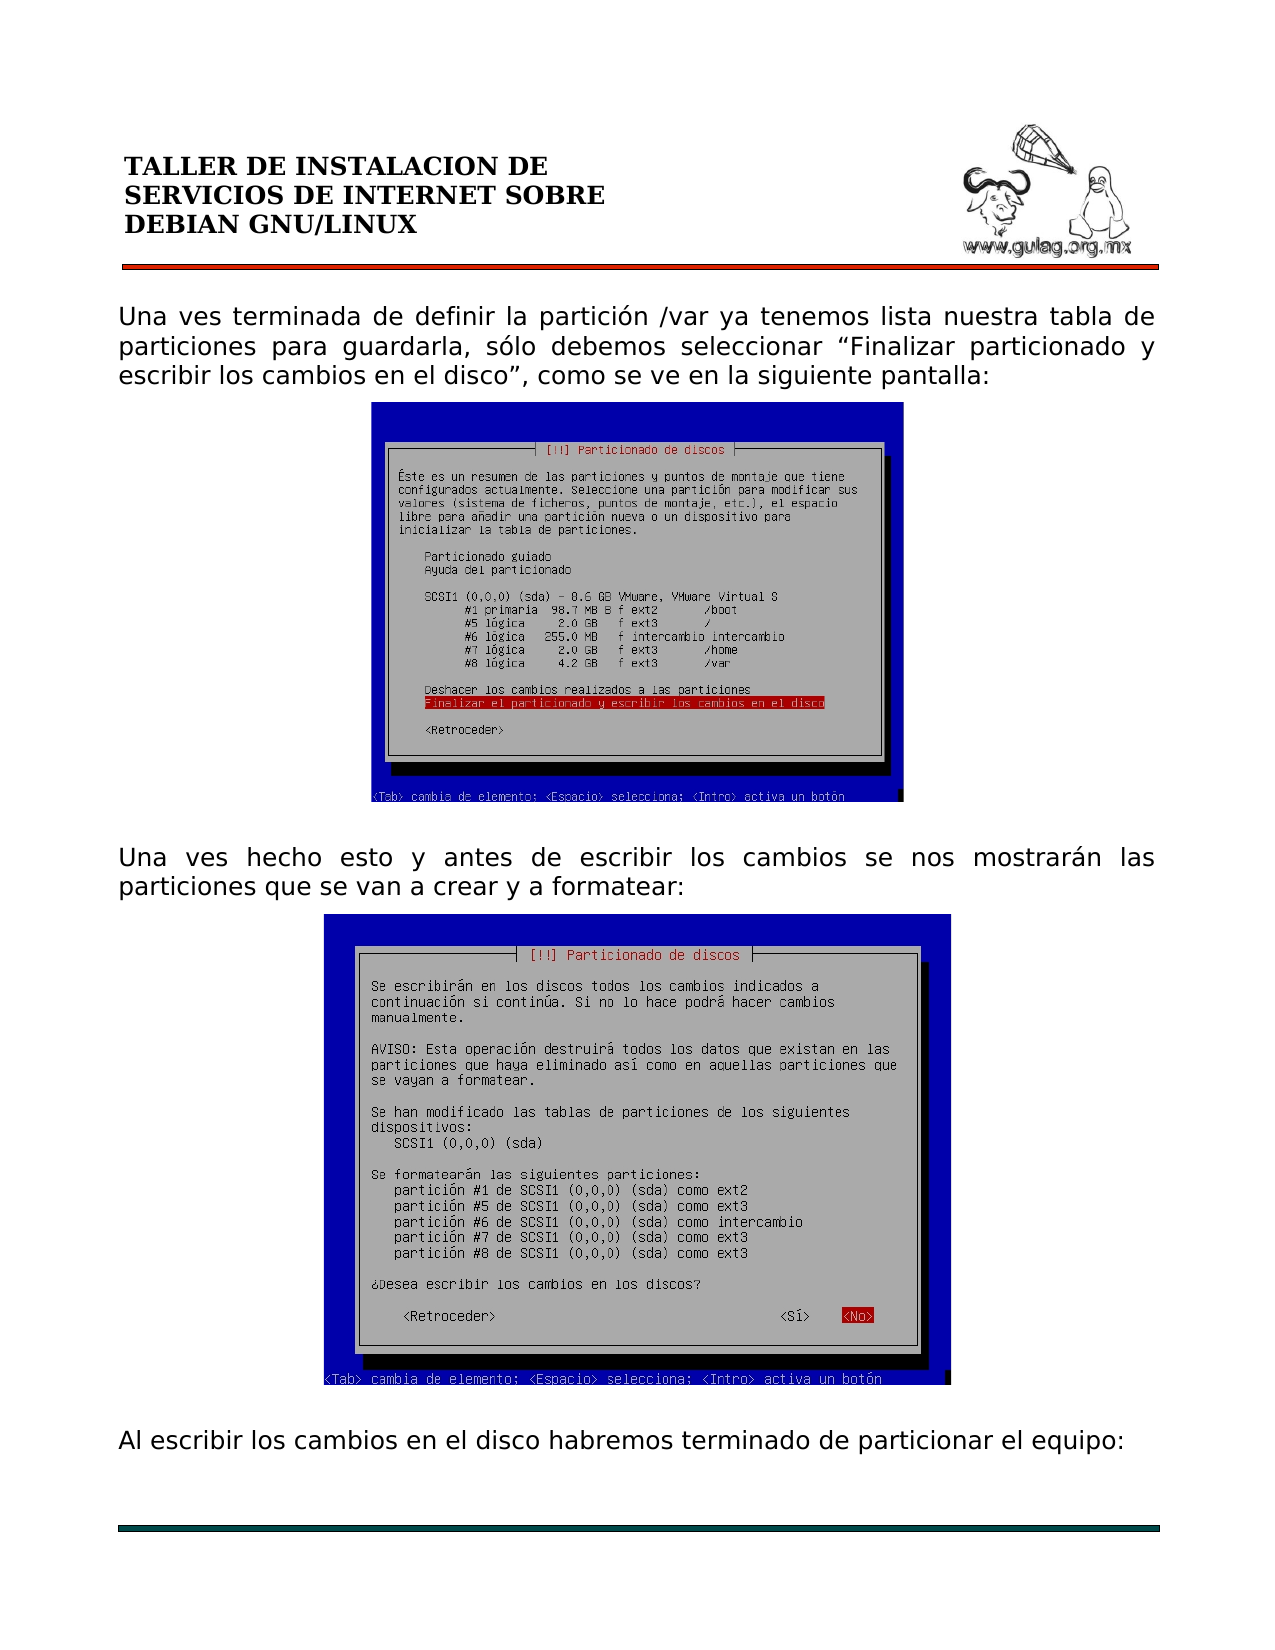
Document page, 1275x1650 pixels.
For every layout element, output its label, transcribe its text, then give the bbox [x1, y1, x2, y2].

text Una ves hecho esto y antes de escribir los cambios se nos mostrarán las particiones que se van a crear y a formatear: [118, 843, 1157, 902]
text Al escribir los cambios en el disco habremos terminado de particionar el equipo: [118, 1426, 1157, 1456]
picture [323, 914, 952, 1385]
picture [961, 122, 1132, 260]
picture [371, 402, 904, 802]
text Una ves terminada de definir la partición /var ya tenemos lista nuestra tabla de particiones para guardarla, sólo debemos seleccionar “Finalizar particionado y escribir los cambios en el disco”, como se ve en la siguiente pantalla: [118, 303, 1157, 390]
